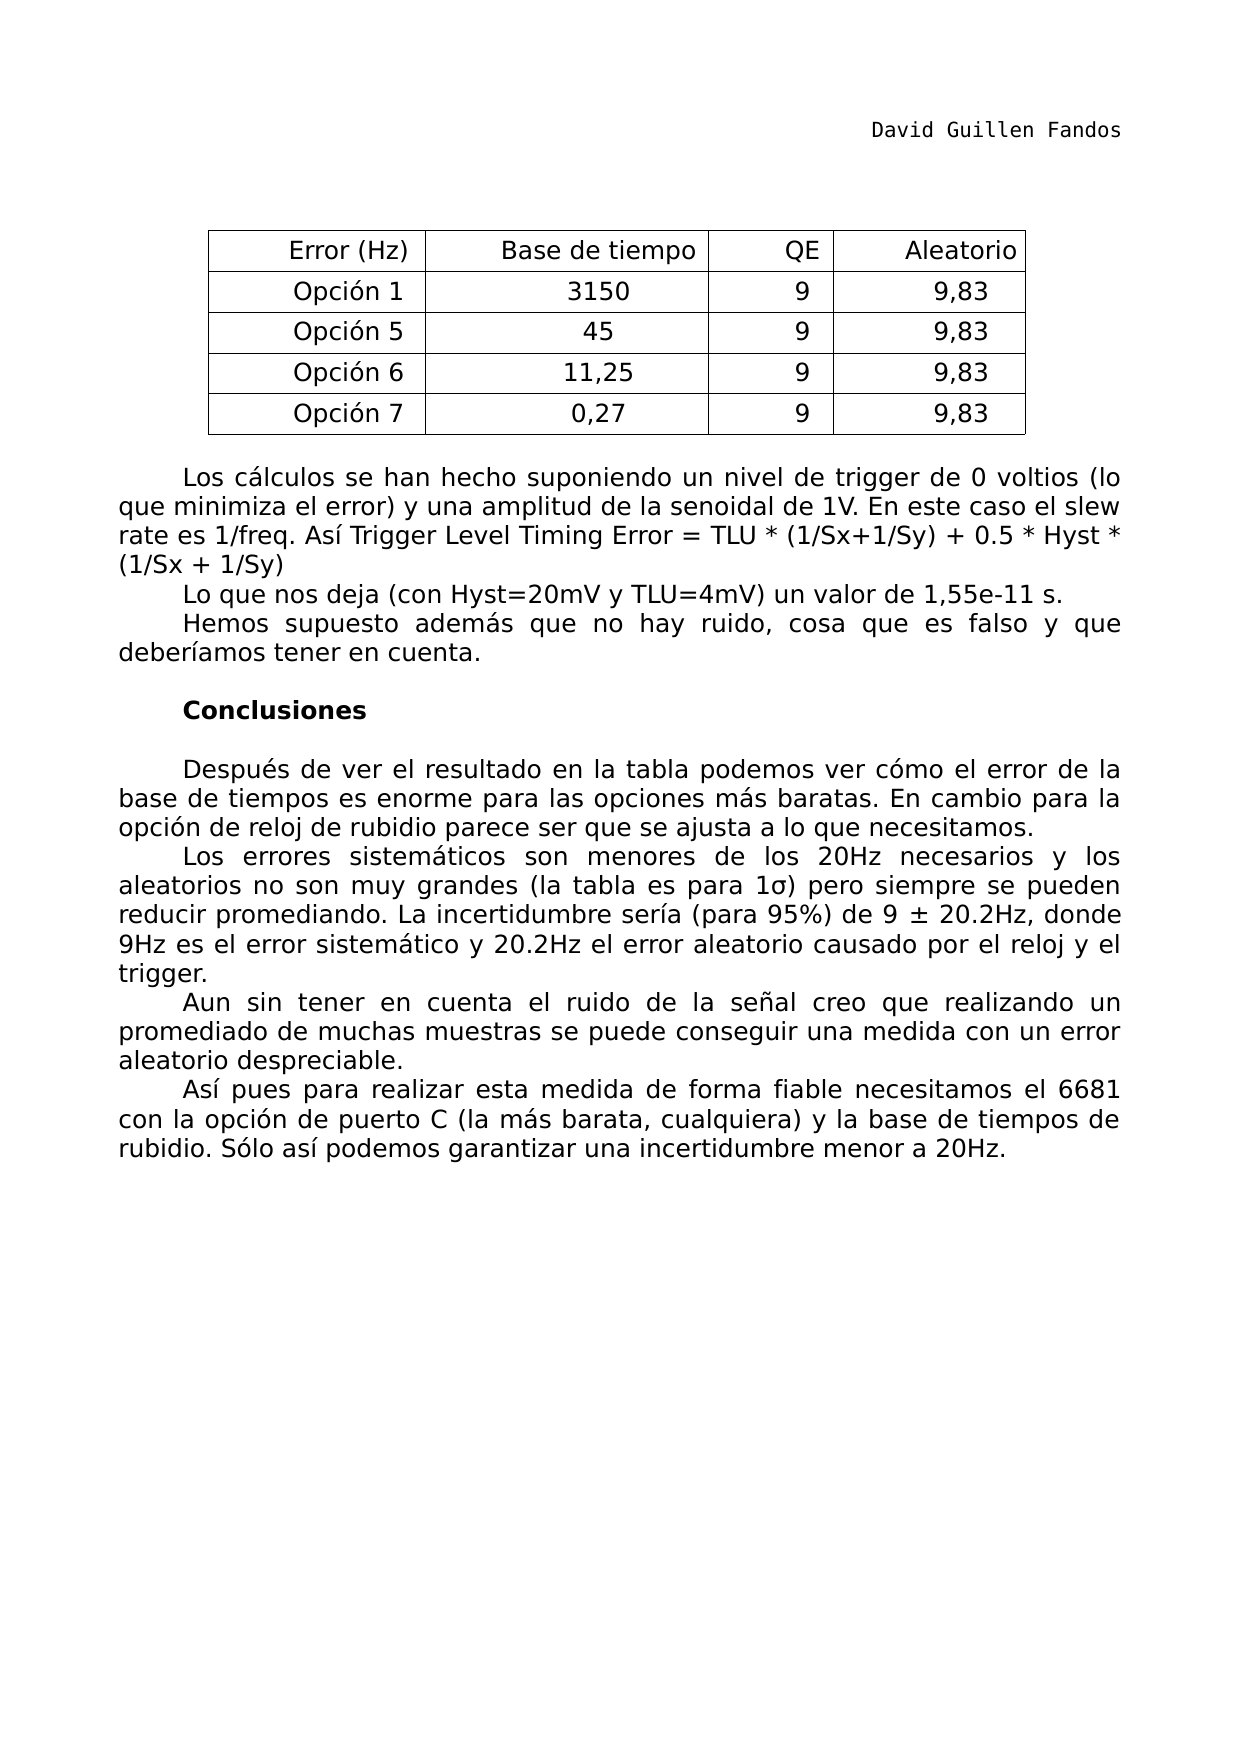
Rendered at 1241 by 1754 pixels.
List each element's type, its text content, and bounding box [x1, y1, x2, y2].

table_cell 9,83 [834, 272, 1025, 312]
table_header Aleatorio [834, 231, 1025, 271]
table_cell 0,27 [426, 394, 708, 434]
table_cell 9,83 [834, 394, 1025, 434]
table_cell 45 [426, 313, 708, 352]
text Los errores sistemáticos son menores de los 20Hz necesarios y los aleatorios no son muy grandes (la tabla es para 1σ) pero siempre se pueden reducir promediando. La incertidumbre sería (para 95%) de 9 ± 20.2Hz, donde 9Hz es el error sistemático y 20.2Hz el error aleatorio causado por el reloj y el trigger. [118, 842, 1122, 988]
text Lo que nos deja (con Hyst=20mV y TLU=4mV) un valor de 1,55e-11 s. [118, 580, 1122, 609]
table_header Error (Hz) [209, 231, 425, 271]
text Conclusiones [118, 696, 1122, 726]
text Hemos supuesto además que no hay ruido, cosa que es falso y que deberíamos tener en cuenta. [118, 609, 1122, 667]
table_cell 9 [709, 313, 833, 352]
text Los cálculos se han hecho suponiendo un nivel de trigger de 0 voltios (lo que minimiza el error) y una amplitud de la senoidal de 1V. En este caso el slew rate es 1/freq. Así Trigger Level Timing Error = TLU * (1/Sx+1/Sy) + 0.5 * Hyst * (1/Sx + 1/Sy) [118, 463, 1122, 580]
table_cell 9 [709, 394, 833, 434]
table_cell Opción 5 [209, 313, 425, 352]
table_header Base de tiempo [426, 231, 708, 271]
text Después de ver el resultado en la tabla podemos ver cómo el error de la base de tiempos es enorme para las opciones más baratas. En cambio para la opción de reloj de rubidio parece ser que se ajusta a lo que necesitamos. [118, 755, 1122, 842]
table_cell Opción 1 [209, 272, 425, 312]
table_header QE [709, 231, 833, 271]
table_cell 9,83 [834, 354, 1025, 393]
table_cell Opción 7 [209, 394, 425, 434]
table_cell 11,25 [426, 354, 708, 393]
table_cell 9 [709, 354, 833, 393]
table_cell 3150 [426, 272, 708, 312]
table_cell Opción 6 [209, 354, 425, 393]
table_cell 9,83 [834, 313, 1025, 352]
text Aun sin tener en cuenta el ruido de la señal creo que realizando un promediado de muchas muestras se puede conseguir una medida con un error aleatorio despreciable. [118, 988, 1122, 1076]
table_cell 9 [709, 272, 833, 312]
text Así pues para realizar esta medida de forma fiable necesitamos el 6681 con la opción de puerto C (la más barata, cualquiera) y la base de tiempos de rubidio. Sólo así podemos garantizar una incertidumbre menor a 20Hz. [118, 1076, 1122, 1163]
